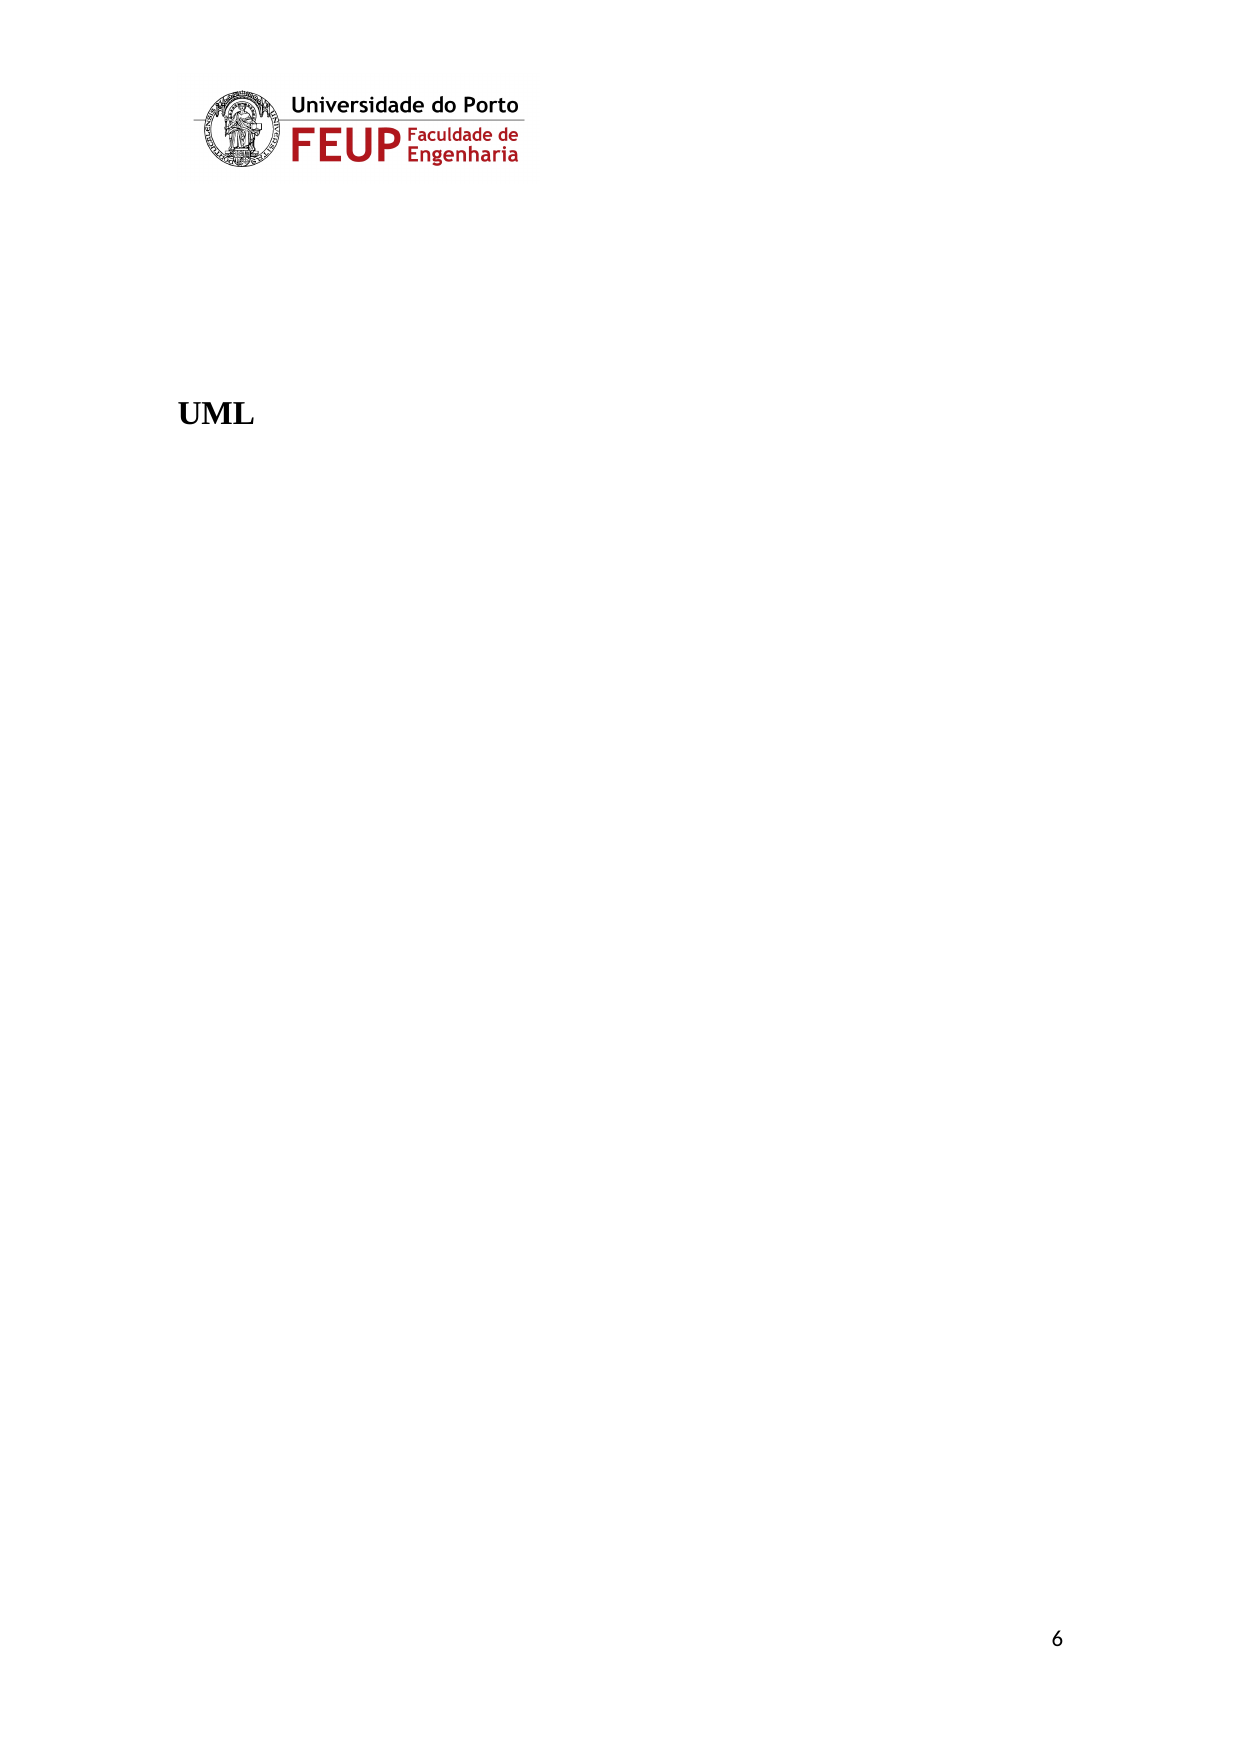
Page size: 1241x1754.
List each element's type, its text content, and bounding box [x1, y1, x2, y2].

picture [177, 73, 540, 184]
text UML [177, 393, 1063, 432]
